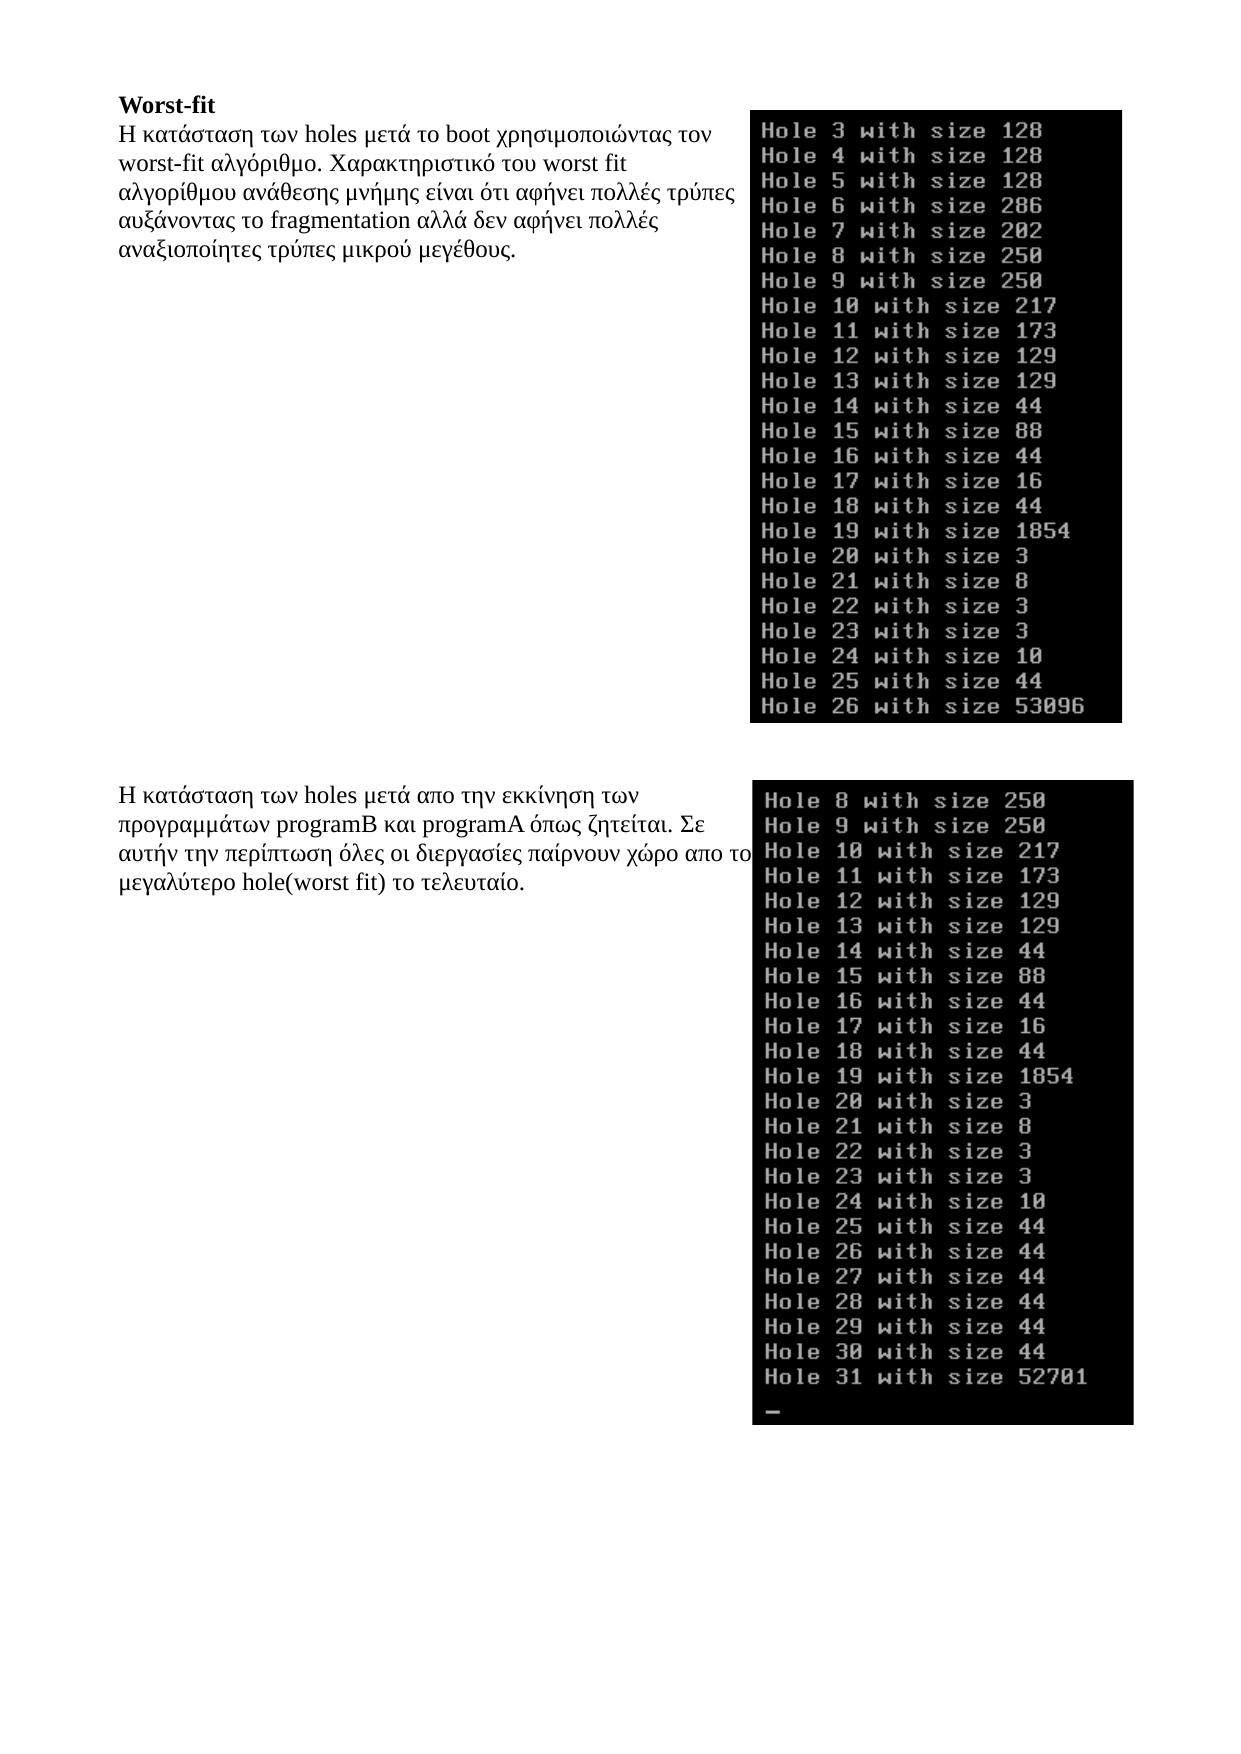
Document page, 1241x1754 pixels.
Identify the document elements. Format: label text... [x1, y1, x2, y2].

text Η κατάσταση των holes μετά απο την εκκίνηση των προγραμμάτων programB και programA όπως ζητείται. Σε αυτήν την περίπτωση όλες οι διεργασίες παίρνουν χώρο απο το μεγαλύτερο hole(worst fit) το τελευταίο. [118, 780, 752, 895]
text Worst-fit [118, 90, 1122, 119]
picture [752, 780, 1134, 1425]
text Η κατάσταση των holes μετά το boot χρησιμοποιώντας τον worst-fit αλγόριθμο. Χαρακτηριστικό του worst fit αλγορίθμου ανάθεσης μνήμης είναι ότι αφήνει πολλές τρύπες αυξάνοντας το fragmentation αλλά δεν αφήνει πολλές αναξιοποίητες τρύπες μικρού μεγέθους. [118, 119, 750, 263]
picture [750, 110, 1123, 723]
